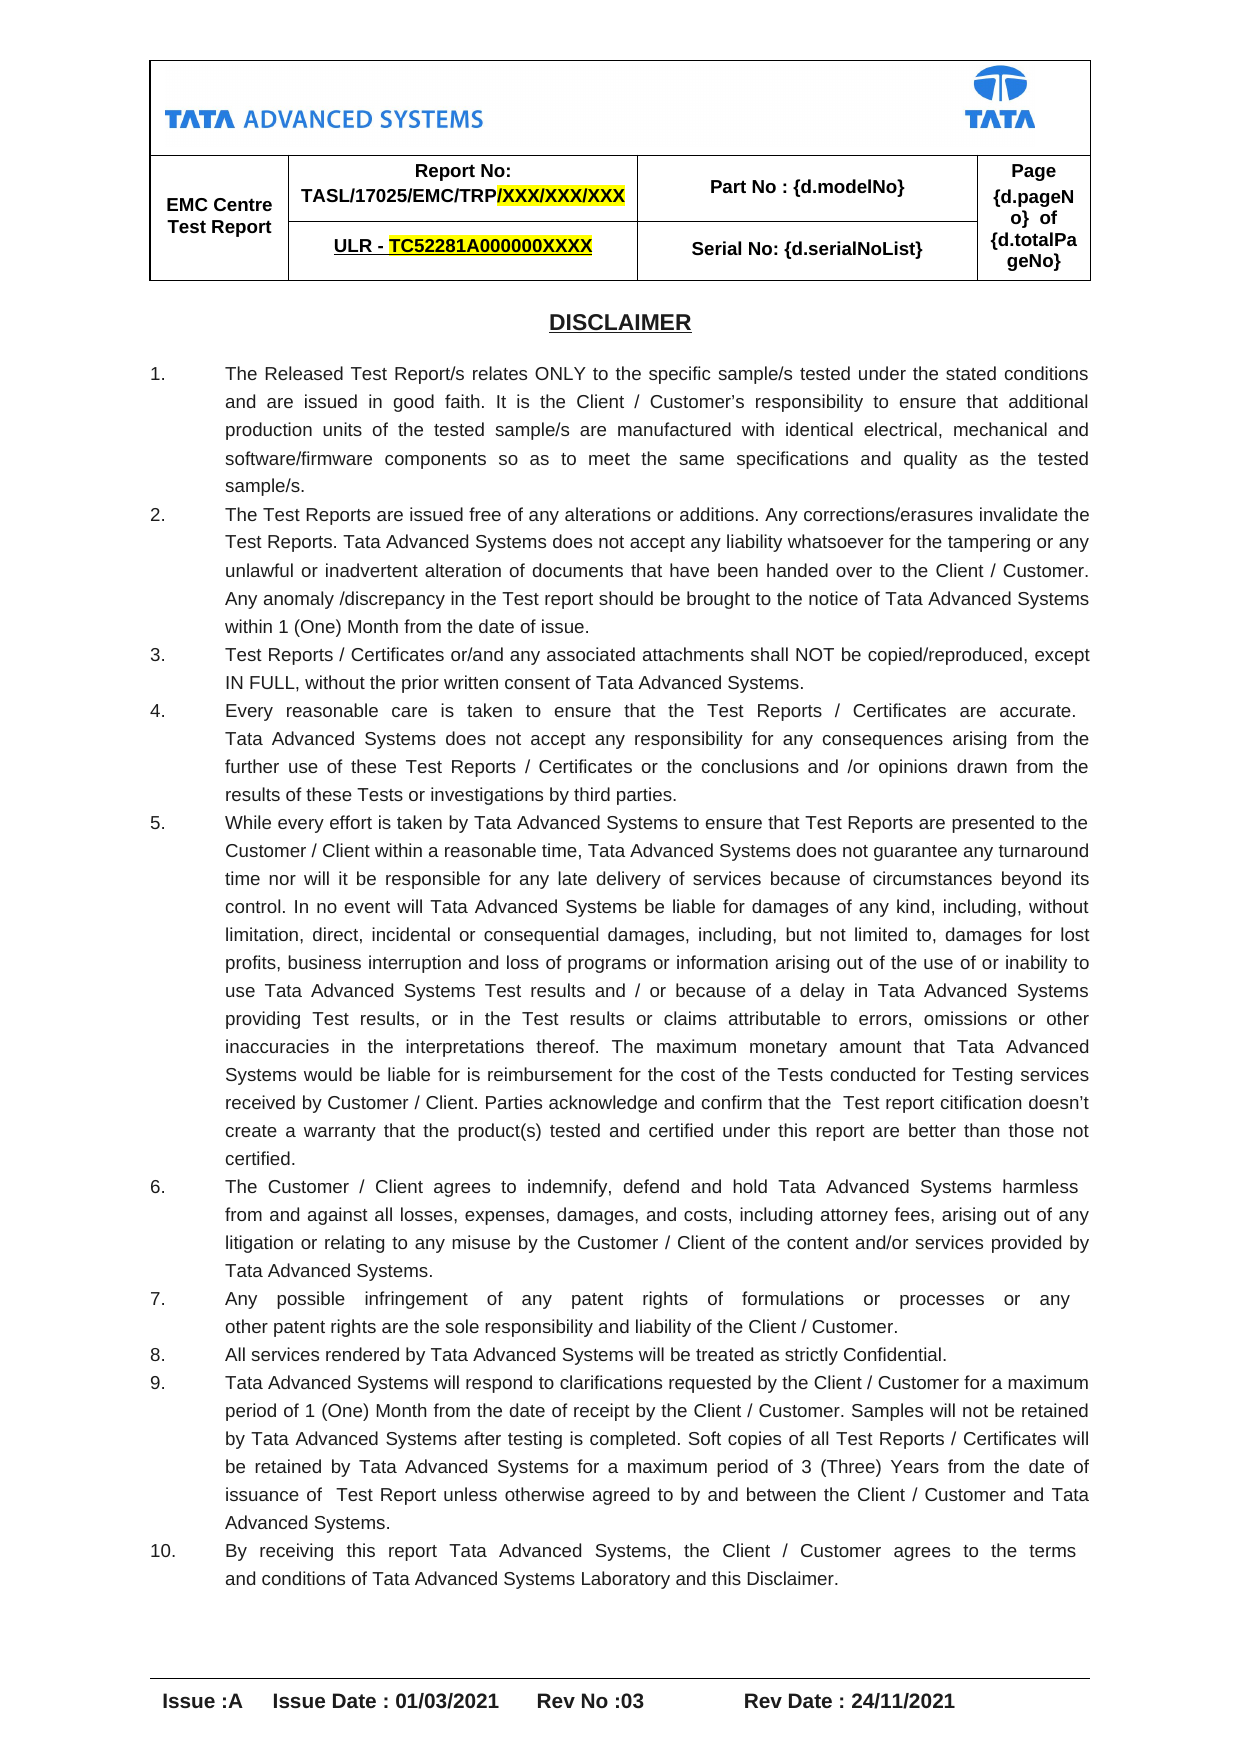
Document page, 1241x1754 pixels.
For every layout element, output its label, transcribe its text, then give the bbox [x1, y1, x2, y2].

list The Released Test Report/s relates ONLY to the specific sample/s tested under the stated conditions and are issued in good faith. It is the Client / Customer’s responsibility to ensure that additional production units of the tested sample/s are manufactured with identical electrical, mechanical and software/firmware components so as to meet the same specifications and quality as the tested sample/s. [150, 363, 1090, 497]
list Test Reports / Certificates or/and any associated attachments shall NOT be copied/reproduced, except IN FULL, without the prior written consent of Tata Advanced Systems. [150, 643, 1090, 693]
list Any possible infringement of any patent rights of formulations or processes or any other patent rights are the sole responsibility and liability of the Client / Customer. [150, 1288, 1090, 1337]
list All services rendered by Tata Advanced Systems will be treated as strictly Confidential. [150, 1344, 1090, 1366]
list By receiving this report Tata Advanced Systems, the Client / Customer agrees to the terms and conditions of Tata Advanced Systems Laboratory and this Disclaimer. [150, 1540, 1090, 1590]
list The Customer / Client agrees to indemnify, defend and hold Tata Advanced Systems harmless from and against all losses, expenses, damages, and costs, including attorney fees, arising out of any litigation or relating to any misuse by the Customer / Client of the content and/or services provided by Tata Advanced Systems. [150, 1176, 1090, 1281]
picture [165, 65, 1035, 147]
list The Test Reports are issued free of any alterations or additions. Any corrections/erasures invalidate the Test Reports. Tata Advanced Systems does not accept any liability whatsoever for the tampering or any unlawful or inadvertent alteration of documents that have been handed over to the Client / Customer. Any anomaly /discrepancy in the Test report should be brought to the notice of Tata Advanced Systems within 1 (One) Month from the date of issue. [150, 503, 1090, 637]
text DISCLAIMER [150, 309, 1090, 336]
list Tata Advanced Systems will respond to clarifications requested by the Client / Customer for a maximum period of 1 (One) Month from the date of receipt by the Client / Customer. Samples will not be retained by Tata Advanced Systems after testing is completed. Soft copies of all Test Reports / Certificates will be retained by Tata Advanced Systems for a maximum period of 3 (Three) Years from the date of issuance of Test Report unless otherwise agreed to by and between the Client / Customer and Tata Advanced Systems. [150, 1372, 1090, 1534]
list While every effort is taken by Tata Advanced Systems to ensure that Test Reports are presented to the Customer / Client within a reasonable time, Tata Advanced Systems does not guarantee any turnaround time nor will it be responsible for any late delivery of services because of circumstances beyond its control. In no event will Tata Advanced Systems be liable for damages of any kind, including, without limitation, direct, incidental or consequential damages, including, but not limited to, damages for lost profits, business interruption and loss of programs or information arising out of the use of or inability to use Tata Advanced Systems Test results and / or because of a delay in Tata Advanced Systems providing Test results, or in the Test results or claims attributable to errors, omissions or other inaccuracies in the interpretations thereof. The maximum monetary amount that Tata Advanced Systems would be liable for is reimbursement for the cost of the Tests conducted for Testing services received by Customer / Client. Parties acknowledge and confirm that the Test report citification doesn’t create a warranty that the product(s) tested and certified under this report are better than those not certified. [150, 812, 1090, 1169]
list Every reasonable care is taken to ensure that the Test Reports / Certificates are accurate. Tata Advanced Systems does not accept any responsibility for any consequences arising from the further use of these Test Reports / Certificates or the conclusions and /or opinions drawn from the results of these Tests or investigations by third parties. [150, 699, 1090, 805]
